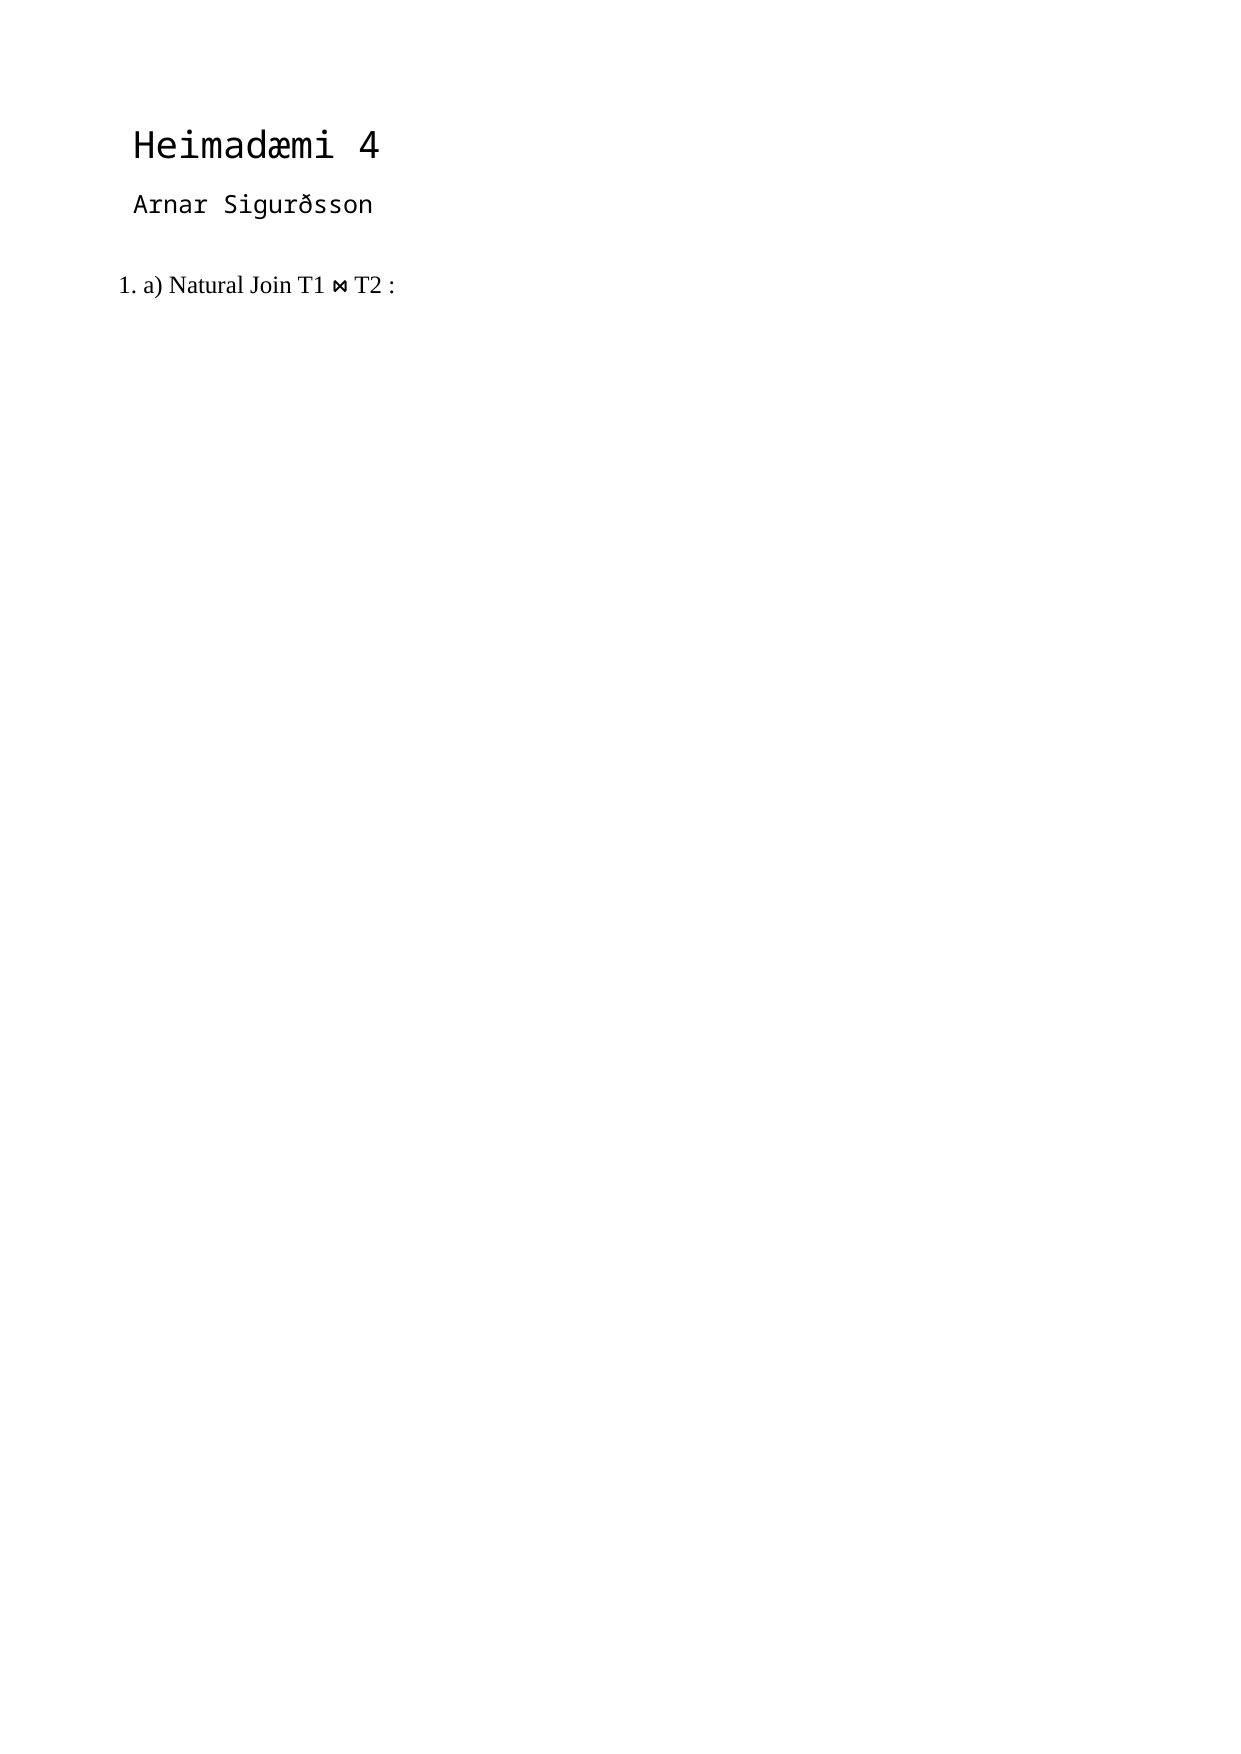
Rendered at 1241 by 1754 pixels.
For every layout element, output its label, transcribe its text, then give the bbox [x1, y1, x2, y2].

text 1. a) Natural Join T1 ⋈ T2 : [118, 270, 1122, 299]
text Arnar Sigurðsson [118, 186, 1122, 220]
text Heimadæmi 4 [118, 118, 1122, 169]
